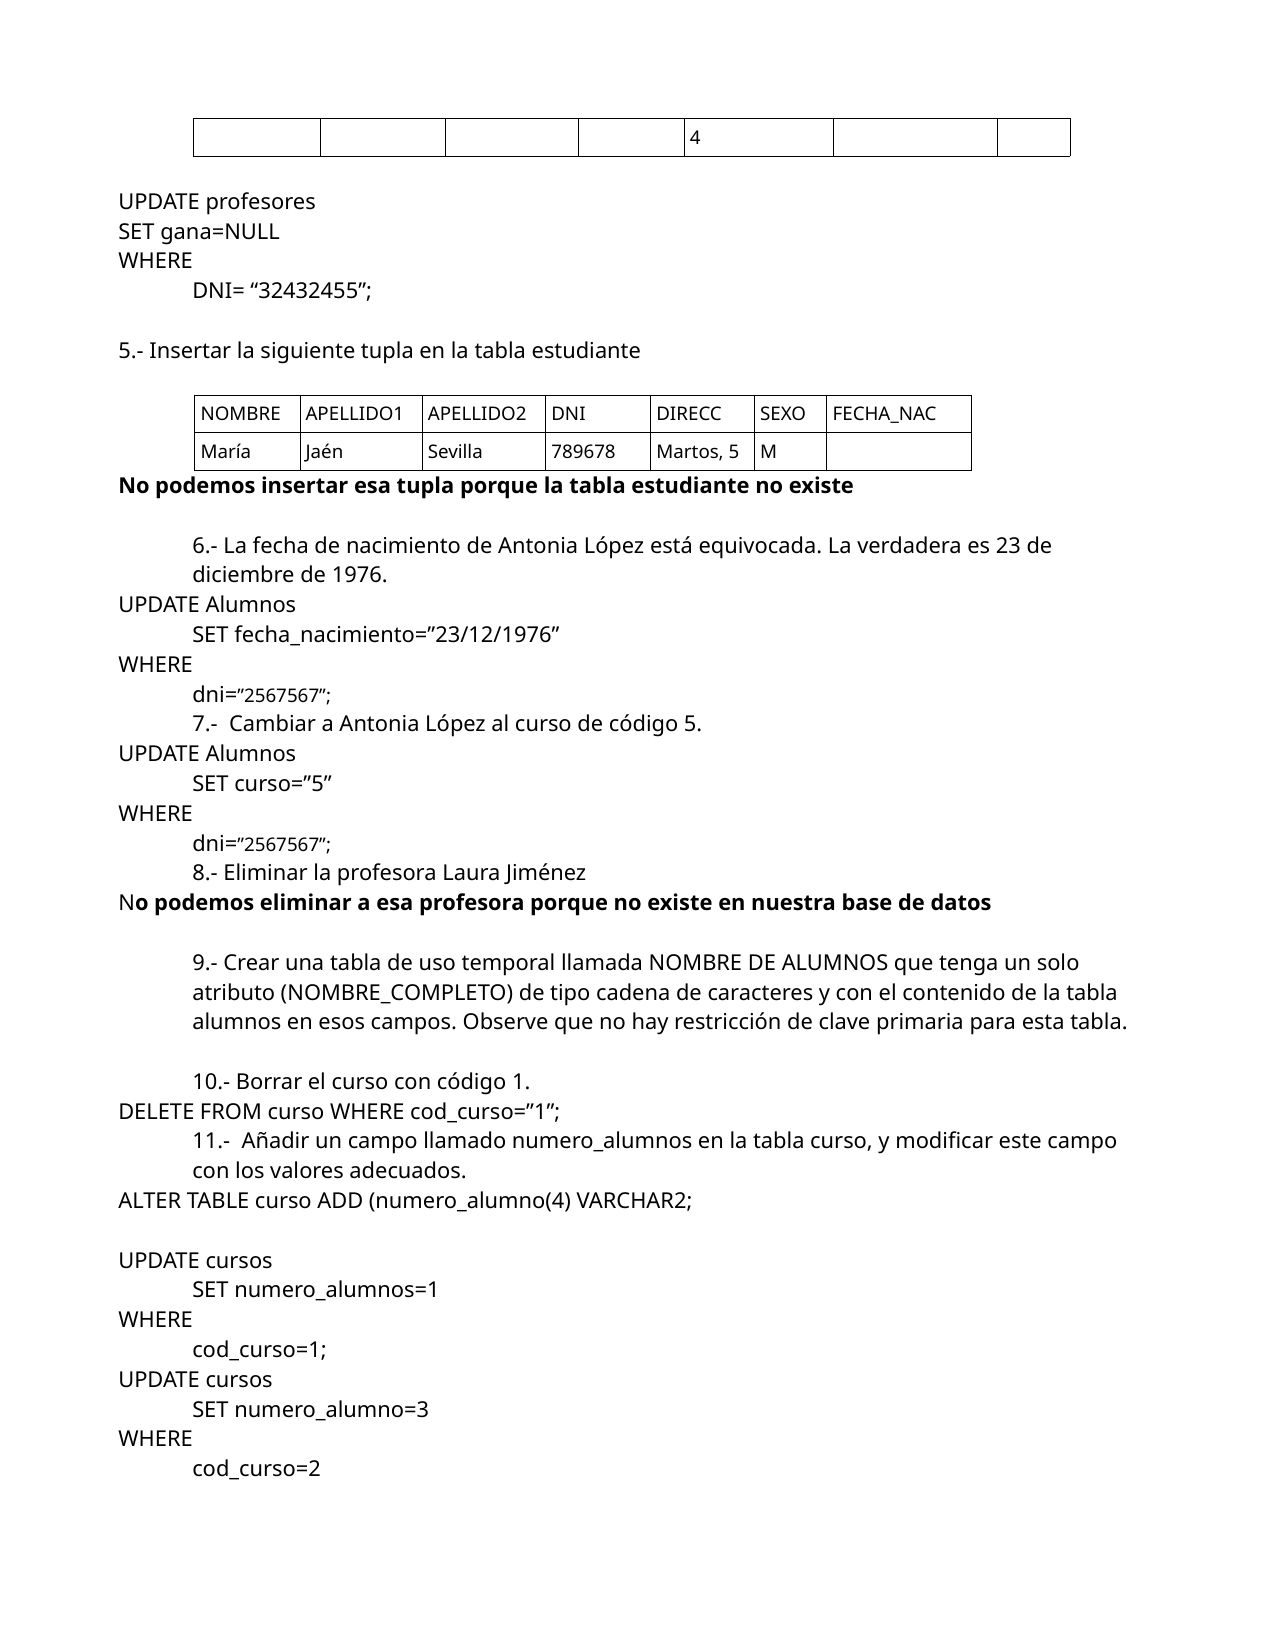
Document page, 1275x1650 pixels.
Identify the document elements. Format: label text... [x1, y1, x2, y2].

text 8.- Eliminar la profesora Laura Jiménez [192, 857, 1157, 887]
text SET numero_alumnos=1 [118, 1274, 1157, 1304]
table_header SEXO [755, 396, 826, 432]
table_header DIRECC [651, 396, 754, 432]
text WHERE [118, 649, 1157, 678]
table_cell [446, 119, 578, 156]
table_header DNI [546, 396, 650, 432]
table_cell [579, 119, 684, 156]
table_cell [998, 119, 1070, 156]
table_header APELLIDO1 [301, 396, 422, 432]
text SET numero_alumno=3 [118, 1393, 1157, 1423]
text SET fecha_nacimiento=”23/12/1976” [118, 619, 1157, 649]
text No podemos insertar esa tupla porque la tabla estudiante no existe [118, 470, 1157, 500]
text cod_curso=1; [118, 1334, 1157, 1364]
table_header NOMBRE [195, 396, 300, 432]
table_cell [194, 119, 320, 156]
text No podemos eliminar a esa profesora porque no existe en nuestra base de datos [118, 887, 1157, 917]
table_cell [834, 119, 997, 156]
table_header FECHA_NAC [827, 396, 971, 432]
text ALTER TABLE curso ADD (numero_alumno(4) VARCHAR2; [118, 1185, 1157, 1215]
text dni=”2567567”; [118, 827, 1157, 857]
text WHERE [118, 1423, 1157, 1453]
table_cell [321, 119, 445, 156]
table_cell M [755, 433, 826, 469]
text dni=”2567567”; [118, 678, 1157, 708]
table_cell María [195, 433, 300, 469]
text DNI= “32432455”; [118, 275, 1157, 305]
text UPDATE cursos [118, 1244, 1157, 1274]
text UPDATE profesores [118, 186, 1157, 216]
text 11.- Añadir un campo llamado numero_alumnos en la tabla curso, y modificar este campo con los valores adecuados. [192, 1125, 1157, 1185]
text SET curso=”5” [118, 768, 1157, 798]
text SET gana=NULL [118, 216, 1157, 246]
text 10.- Borrar el curso con código 1. [192, 1066, 1157, 1096]
table_cell 4 [685, 119, 833, 156]
table_cell [827, 433, 971, 469]
text WHERE [118, 246, 1157, 275]
table_header APELLIDO2 [423, 396, 545, 432]
text 6.- La fecha de nacimiento de Antonia López está equivocada. La verdadera es 23 de diciembre de 1976. [192, 529, 1157, 589]
text WHERE [118, 798, 1157, 827]
text UPDATE cursos [118, 1364, 1157, 1393]
table_cell Martos, 5 [651, 433, 754, 469]
text WHERE [118, 1304, 1157, 1334]
table_cell Jaén [301, 433, 422, 469]
table_cell Sevilla [423, 433, 545, 469]
text 5.- Insertar la siguiente tupla en la tabla estudiante [118, 335, 1157, 365]
text cod_curso=2 [118, 1453, 1157, 1483]
text DELETE FROM curso WHERE cod_curso=”1”; [118, 1096, 1157, 1125]
text 7.- Cambiar a Antonia López al curso de código 5. [192, 708, 1157, 738]
table_cell 789678 [546, 433, 650, 469]
text 9.- Crear una tabla de uso temporal llamada NOMBRE DE ALUMNOS que tenga un solo atributo (NOMBRE_COMPLETO) de tipo cadena de caracteres y con el contenido de la tabla alumnos en esos campos. Observe que no hay restricción de clave primaria para esta tabla. [192, 947, 1157, 1036]
text UPDATE Alumnos [118, 738, 1157, 768]
text UPDATE Alumnos [118, 589, 1157, 619]
